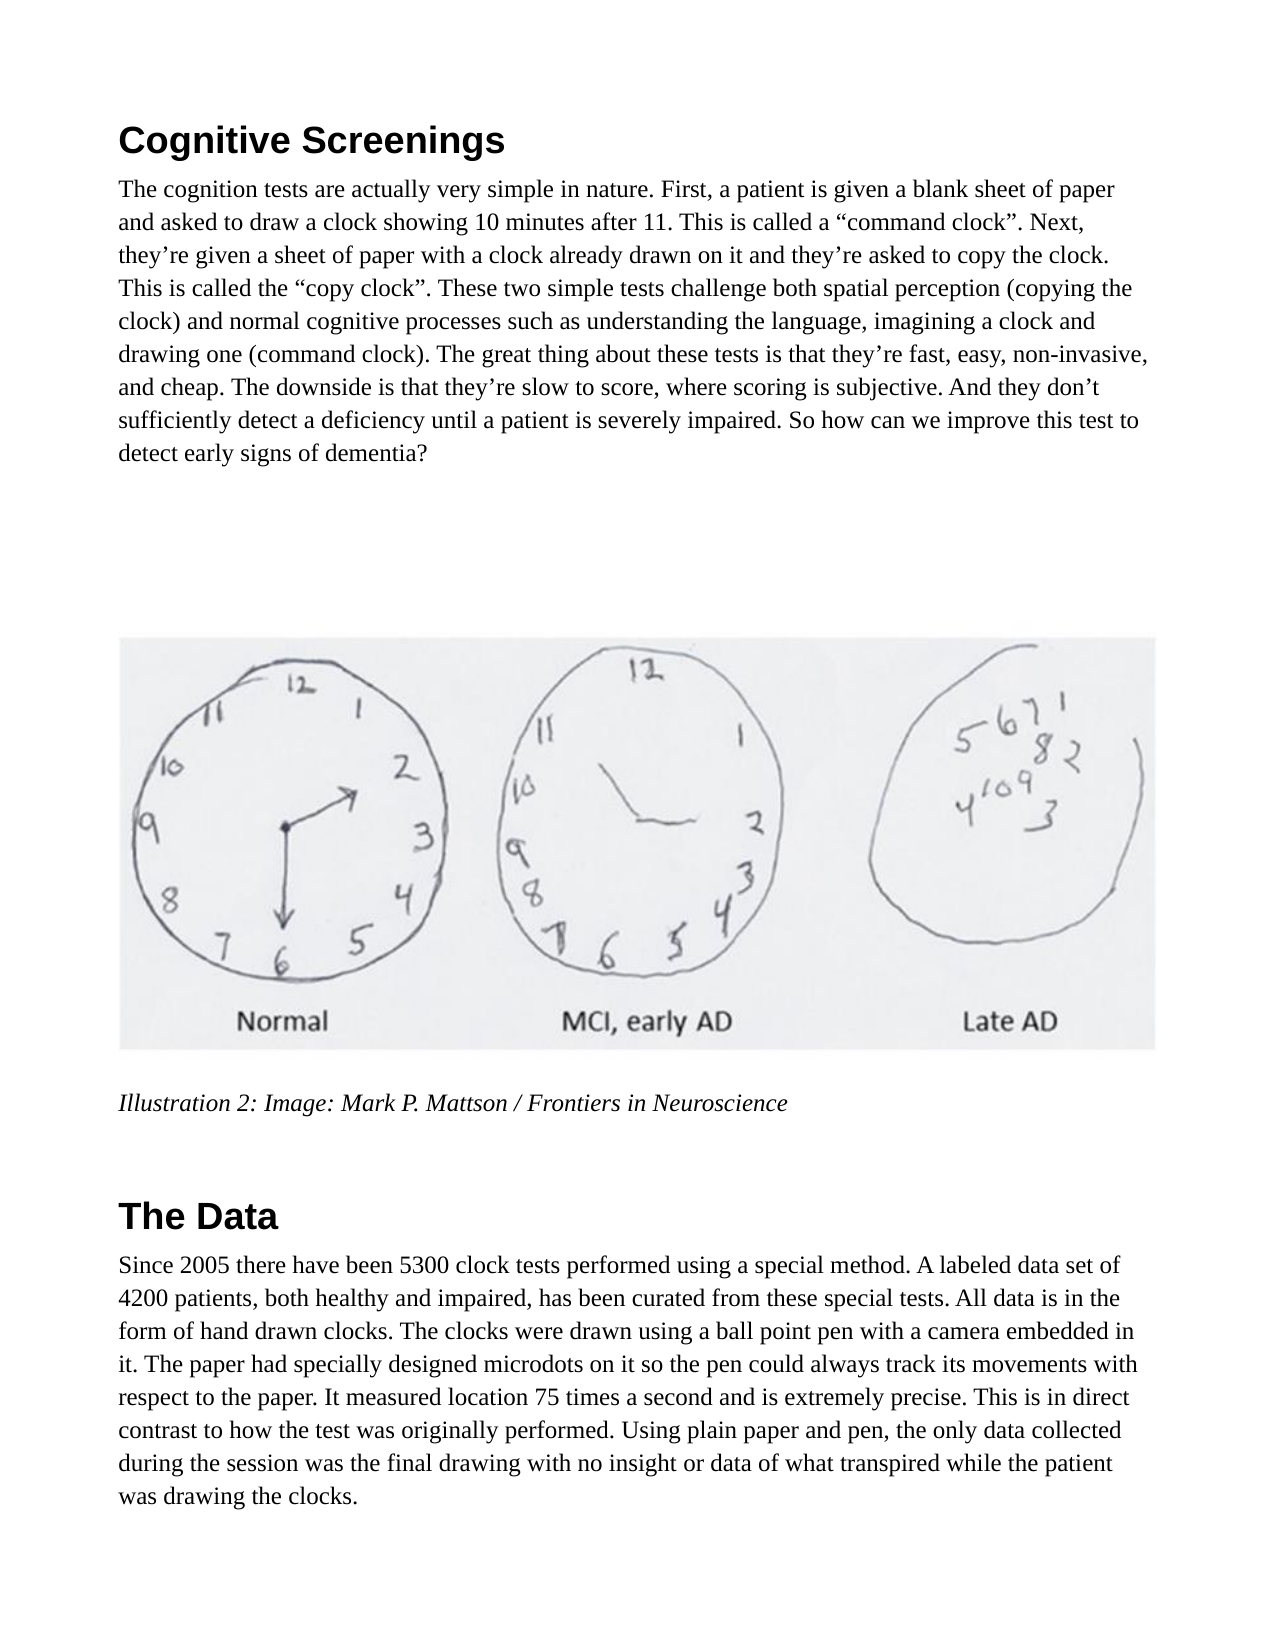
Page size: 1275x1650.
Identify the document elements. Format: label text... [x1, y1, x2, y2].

text Since 2005 there have been 5300 clock tests performed using a special method. A labeled data set of 4200 patients, both healthy and impaired, has been curated from these special tests. All data is in the form of hand drawn clocks. The clocks were drawn using a ball point pen with a camera embedded in it. The paper had specially designed microdots on it so the pen could always track its movements with respect to the paper. It measured location 75 times a second and is extremely precise. This is in direct contrast to how the test was originally performed. Using plain paper and pen, the only data collected during the session was the final drawing with no insight or data of what transpired while the patient was drawing the clocks. [118, 1250, 1157, 1510]
picture [118, 498, 1157, 1083]
text Illustration 2: Image: Mark P. Mattson / Frontiers in Neuroscience [118, 1083, 1157, 1117]
subtitle Cognitive Screenings [118, 118, 1157, 162]
text The cognition tests are actually very simple in nature. First, a patient is given a blank sheet of paper and asked to draw a clock showing 10 minutes after 11. This is called a “command clock”. Next, they’re given a sheet of paper with a clock already drawn on it and they’re asked to copy the clock. This is called the “copy clock”. These two simple tests challenge both spatial perception (copying the clock) and normal cognitive processes such as understanding the language, imagining a clock and drawing one (command clock). The great thing about these tests is that they’re fast, easy, non-invasive, and cheap. The downside is that they’re slow to score, where scoring is subjective. And they don’t sufficiently detect a deficiency until a patient is severely impaired. So how can we improve this test to detect early signs of dementia? [118, 174, 1157, 467]
subtitle The Data [118, 1194, 1157, 1237]
